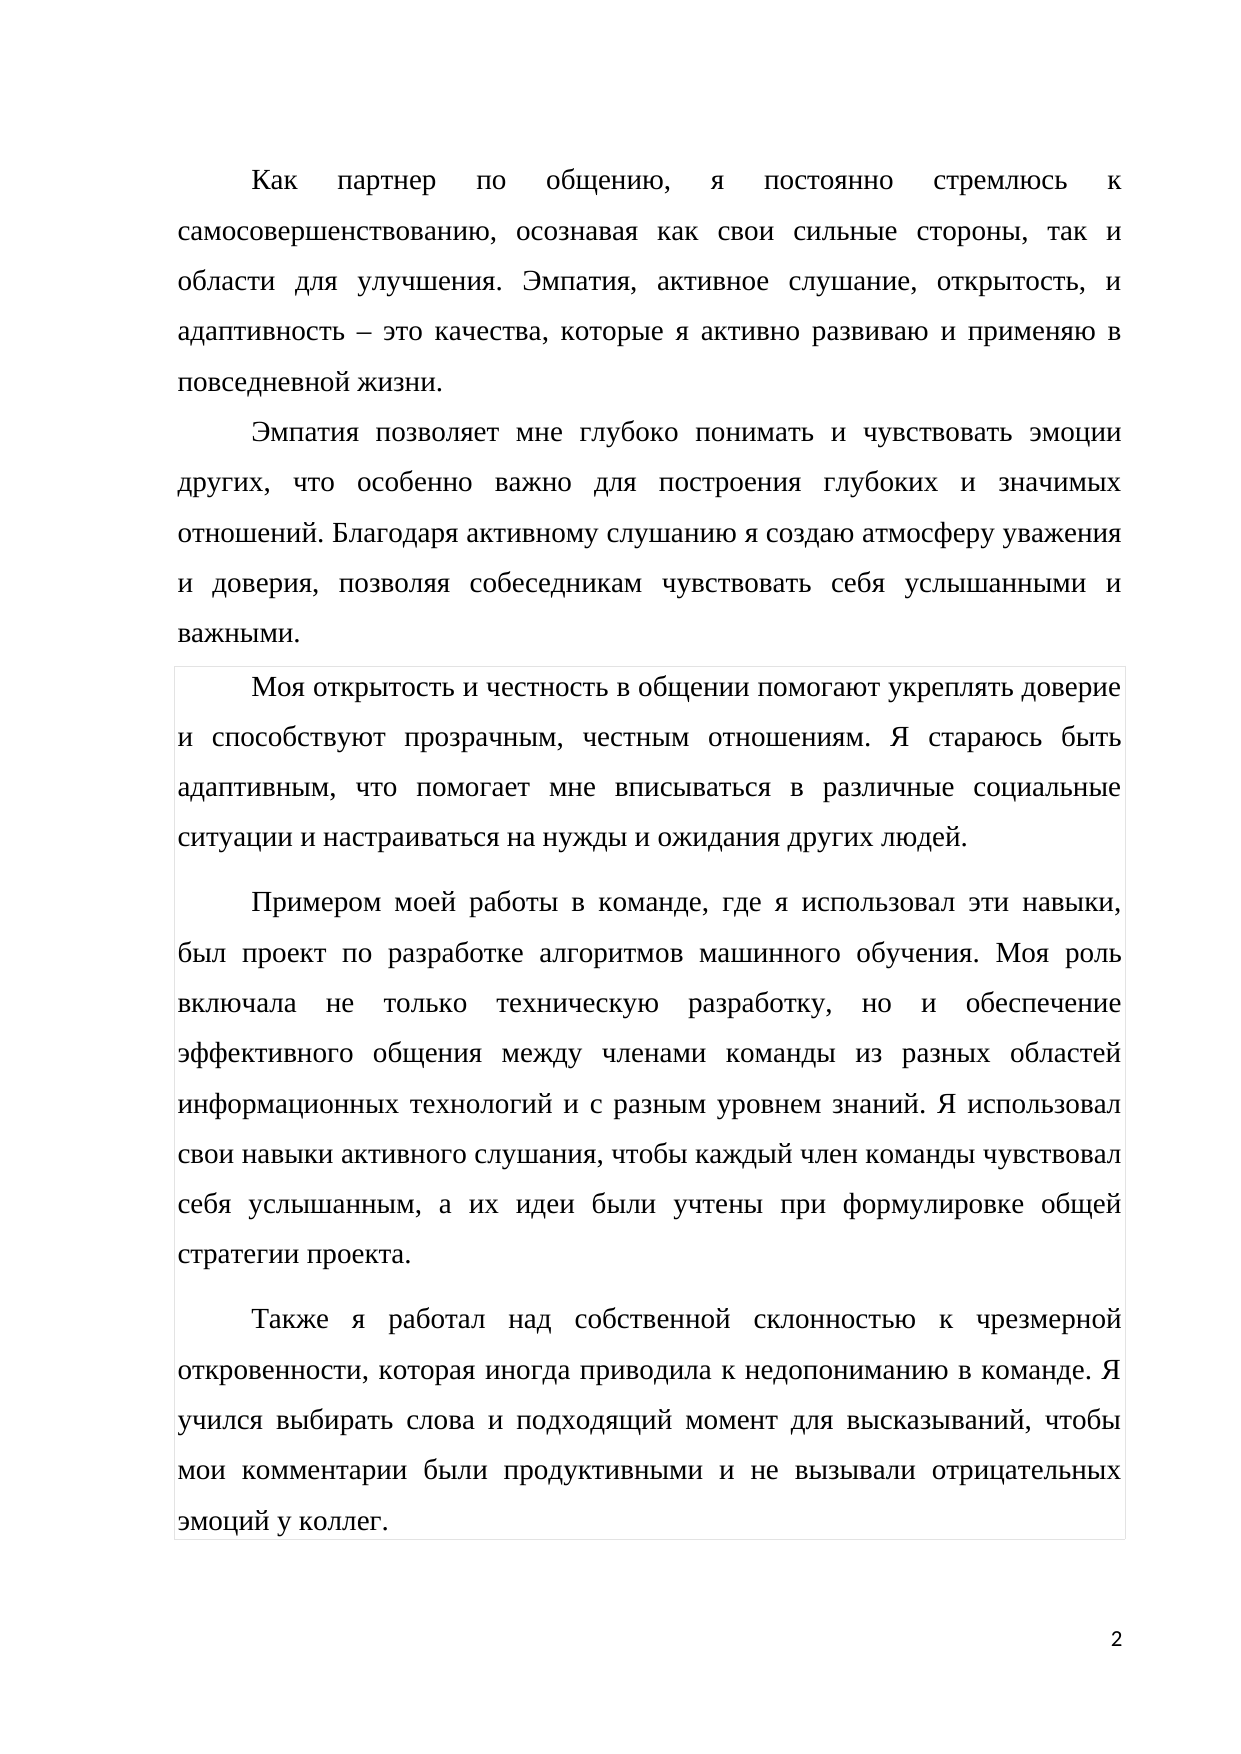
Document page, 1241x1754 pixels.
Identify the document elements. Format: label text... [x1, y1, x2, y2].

text Эмпатия позволяет мне глубоко понимать и чувствовать эмоции других, что особенно важно для построения глубоких и значимых отношений. Благодаря активному слушанию я создаю атмосферу уважения и доверия, позволяя собеседникам чувствовать себя услышанными и важными. [177, 414, 1122, 649]
text Примером моей работы в команде, где я использовал эти навыки, был проект по разработке алгоритмов машинного обучения. Моя роль включала не только техническую разработку, но и обеспечение эффективного общения между членами команды из разных областей информационных технологий и с разным уровнем знаний. Я использовал свои навыки активного слушания, чтобы каждый член команды чувствовал себя услышанным, а их идеи были учтены при формулировке общей стратегии проекта. [175, 881, 1125, 1270]
text Моя открытость и честность в общении помогают укреплять доверие и способствуют прозрачным, честным отношениям. Я стараюсь быть адаптивным, что помогает мне вписываться в различные социальные ситуации и настраиваться на нужды и ожидания других людей. [175, 667, 1125, 853]
text Также я работал над собственной склонностью к чрезмерной откровенности, которая иногда приводила к недопониманию в команде. Я учился выбирать слова и подходящий момент для высказываний, чтобы мои комментарии были продуктивными и не вызывали отрицательных эмоций у коллег. [175, 1298, 1125, 1539]
text Как партнер по общению, я постоянно стремлюсь к самосовершенствованию, осознавая как свои сильные стороны, так и области для улучшения. Эмпатия, активное слушание, открытость, и адаптивность – это качества, которые я активно развиваю и применяю в повседневной жизни. [177, 162, 1122, 397]
